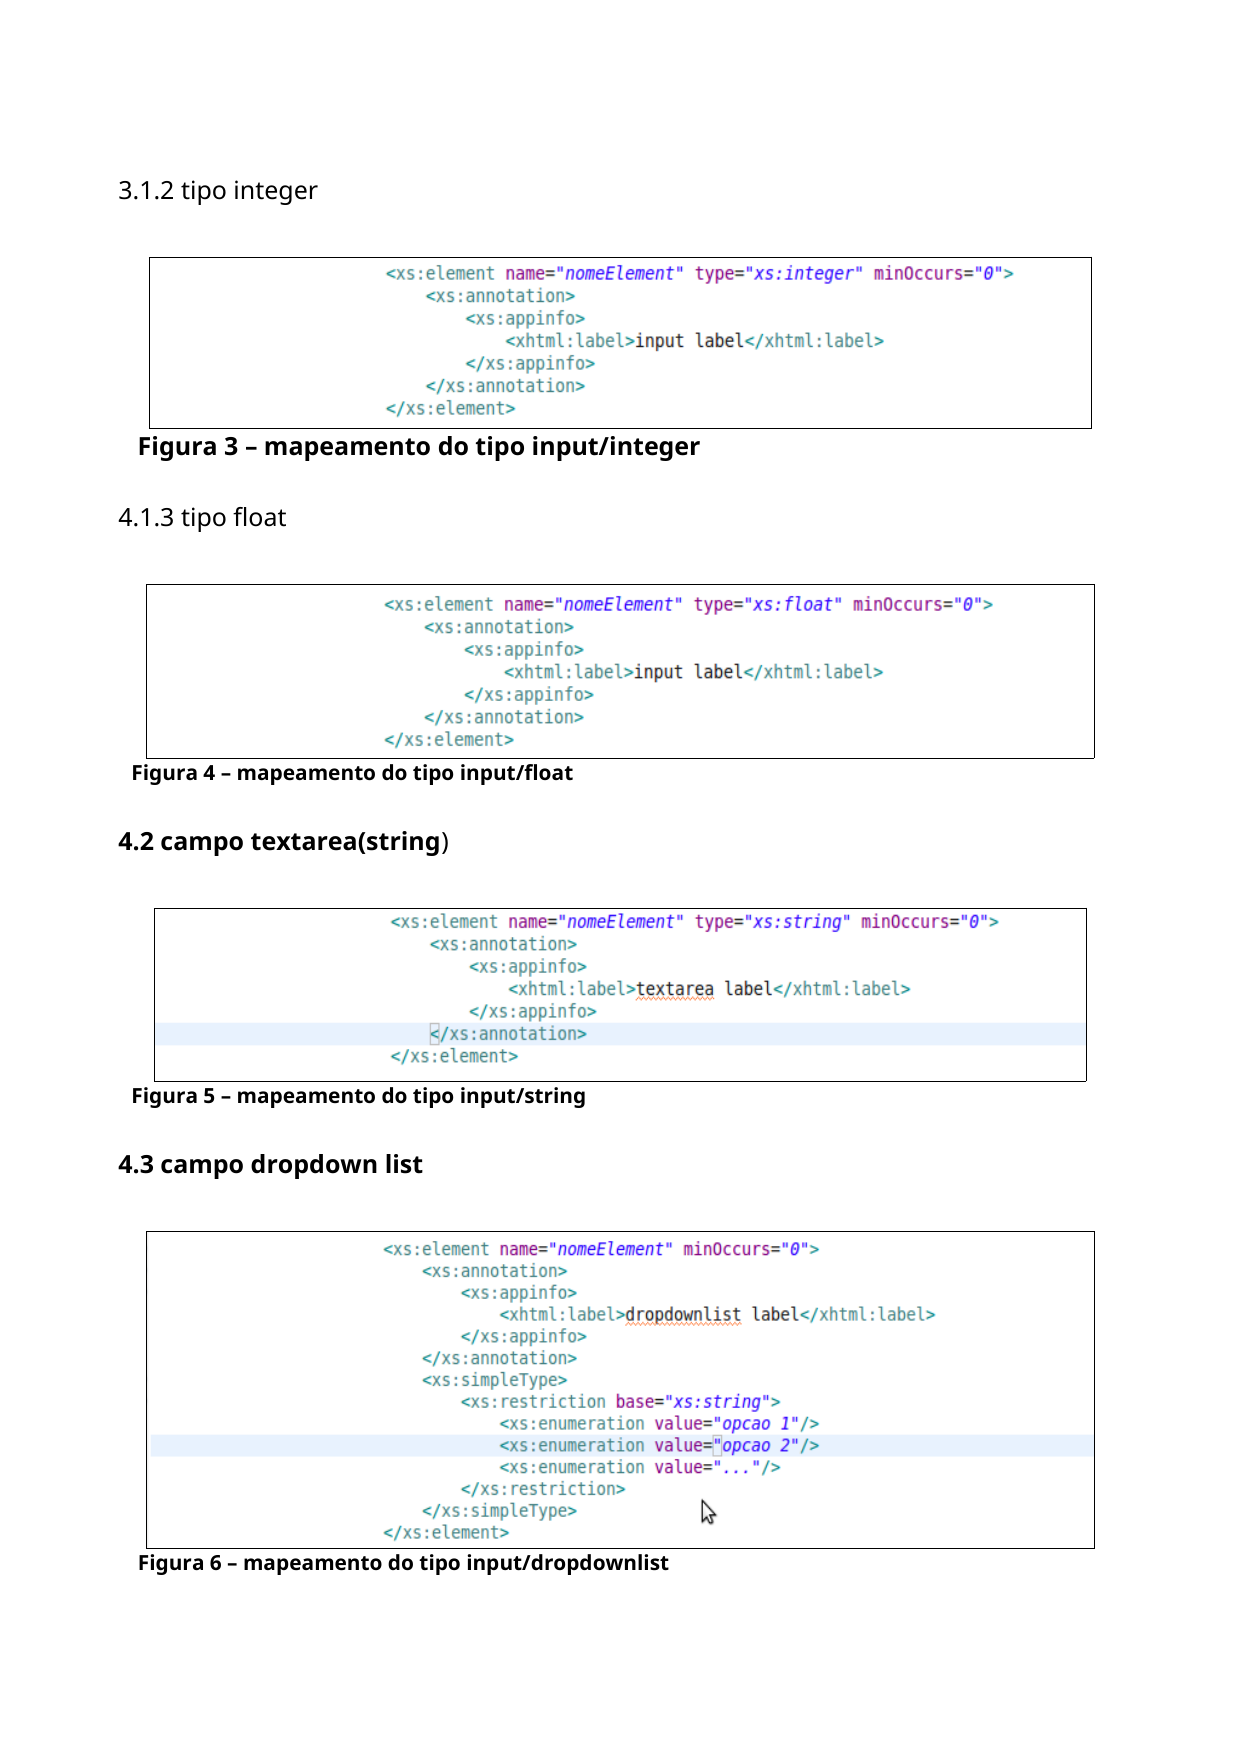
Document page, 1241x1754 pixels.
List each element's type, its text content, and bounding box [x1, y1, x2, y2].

list Figura 6 – mapeamento do tipo input/dropdownlist [118, 1219, 1122, 1577]
list 4.3 campo dropdown list [118, 1147, 1122, 1181]
list 4.1.3 tipo float [118, 500, 1122, 534]
picture [155, 909, 1086, 1081]
list Figura 3 – mapeamento do tipo input/integer [118, 244, 1122, 462]
picture [150, 258, 1091, 428]
list Figura 5 – mapeamento do tipo input/string [118, 895, 1122, 1109]
picture [147, 1232, 1094, 1548]
picture [147, 585, 1094, 758]
list Figura 4 – mapeamento do tipo input/float [118, 571, 1122, 786]
list 3.1.2 tipo integer [118, 172, 1122, 207]
list 4.2 campo textarea(string) [118, 823, 1122, 858]
